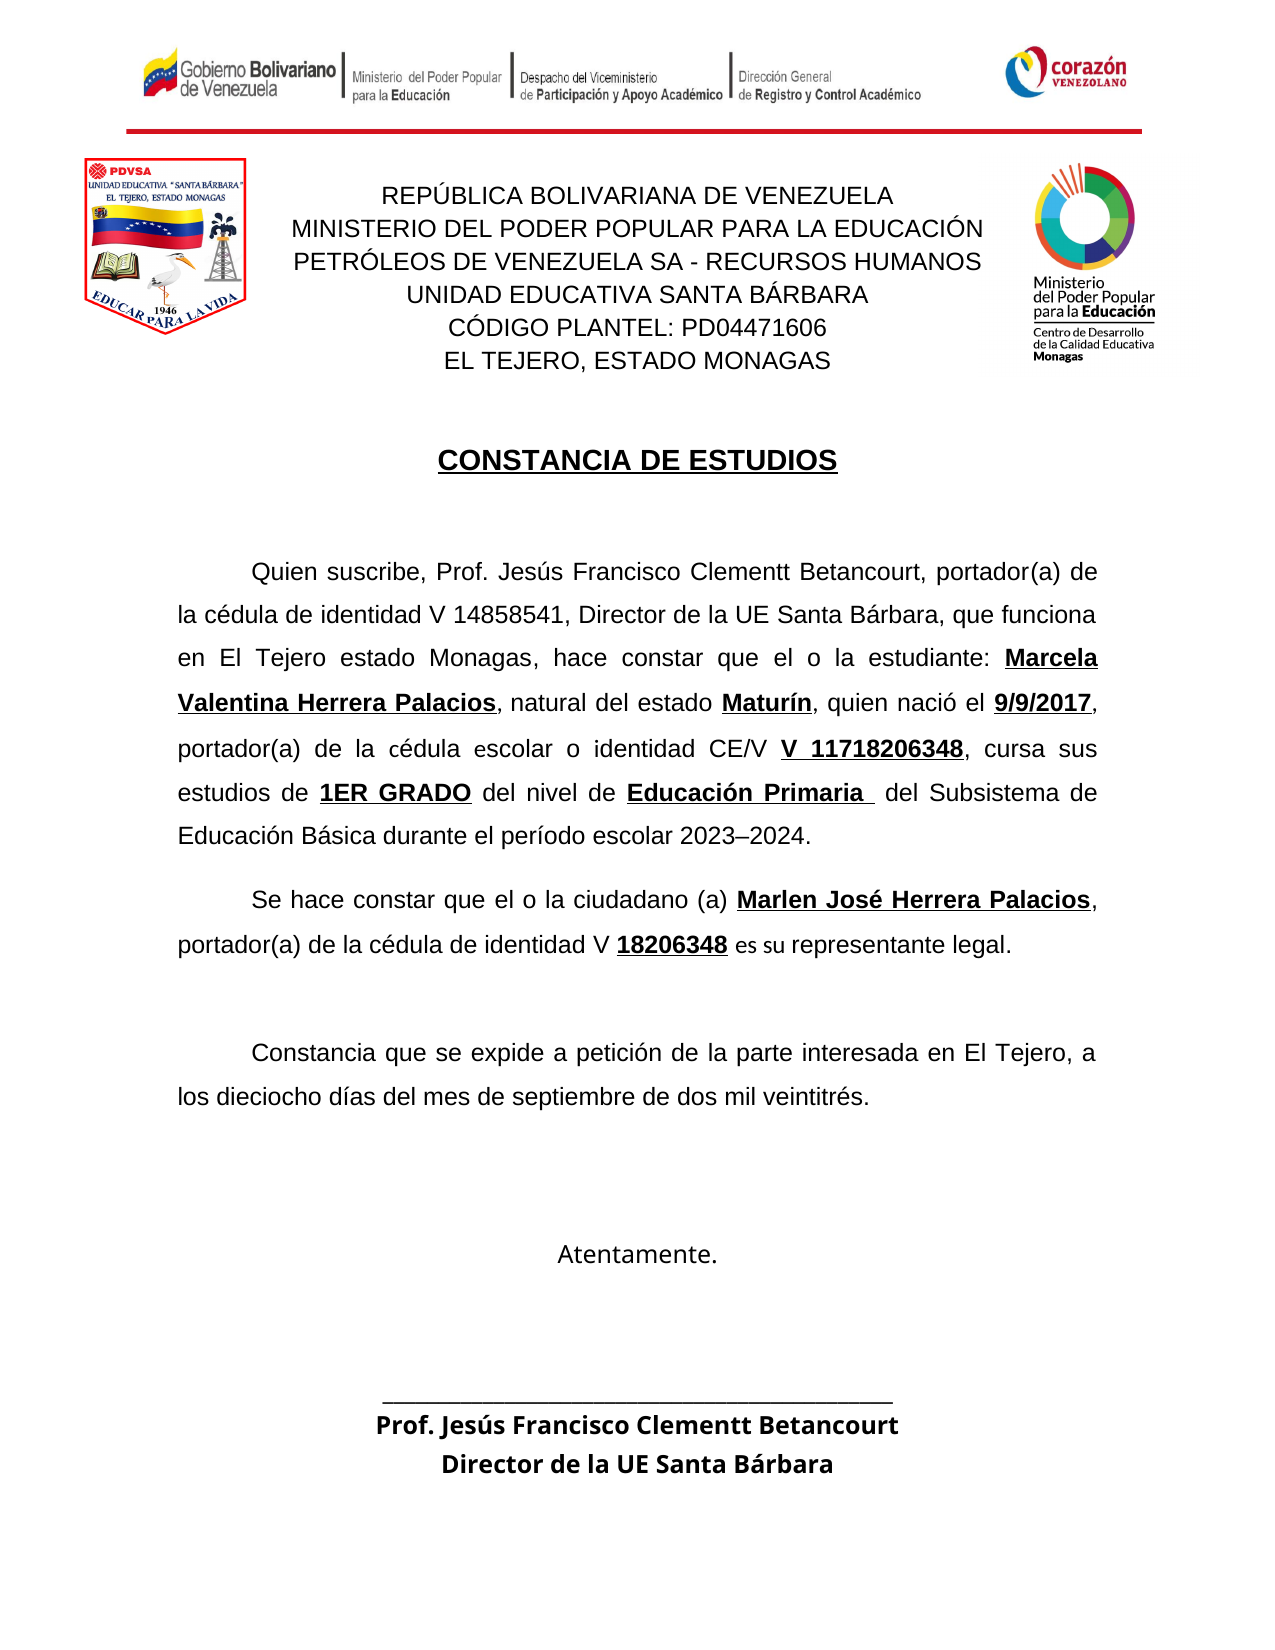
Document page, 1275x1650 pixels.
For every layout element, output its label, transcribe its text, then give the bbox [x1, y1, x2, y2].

text Constancia que se expide a petición de la parte interesada en El Tejero, a los dieciocho días del mes de septiembre de dos mil veintitrés. [177, 1038, 1098, 1110]
subtitle CONSTANCIA DE ESTUDIOS [177, 443, 1098, 476]
text CÓDIGO PLANTEL: PD04471606 [177, 313, 978, 341]
text Quien suscribe, Prof. Jesús Francisco Clementt Betancourt, portador(a) de la cédula de identidad V 14858541, Director de la UE Santa Bárbara, que funciona en El Tejero estado Monagas, hace constar que el o la estudiante: Marcela Valentina Herrera Palacios, natural del estado Maturín, quien nació el 9/9/2017, portador(a) de la cédula escolar o identidad CE/V V 11718206348, cursa sus estudios de 1ER GRADO del nivel de Educación Primaria del Subsistema de Educación Básica durante el período escolar 2023–2024. [177, 557, 1098, 849]
subtitle MINISTERIO DEL PODER POPULAR PARA LA EDUCACIÓN [252, 214, 978, 242]
text UNIDAD EDUCATIVA SANTA BÁRBARA [252, 280, 978, 308]
text Director de la UE Santa Bárbara [177, 1447, 1098, 1481]
text Atentamente. [177, 1237, 1098, 1271]
text Prof. Jesús Francisco Clementt Betancourt [177, 1407, 1098, 1441]
text EL TEJERO, ESTADO MONAGAS [177, 346, 978, 374]
text Se hace constar que el o la ciudadano (a) Marlen José Herrera Palacios, portador(a) de la cédula de identidad V 18206348 es su representante legal. [177, 885, 1098, 959]
subtitle REPÚBLICA BOLIVARIANA DE VENEZUELA [252, 181, 978, 209]
subtitle PETRÓLEOS DE VENEZUELA SA - RECURSOS HUMANOS [252, 247, 978, 275]
picture [126, 11, 1142, 134]
picture [79, 158, 252, 335]
picture [978, 153, 1200, 377]
text ______________________________________________ [177, 1373, 1098, 1407]
